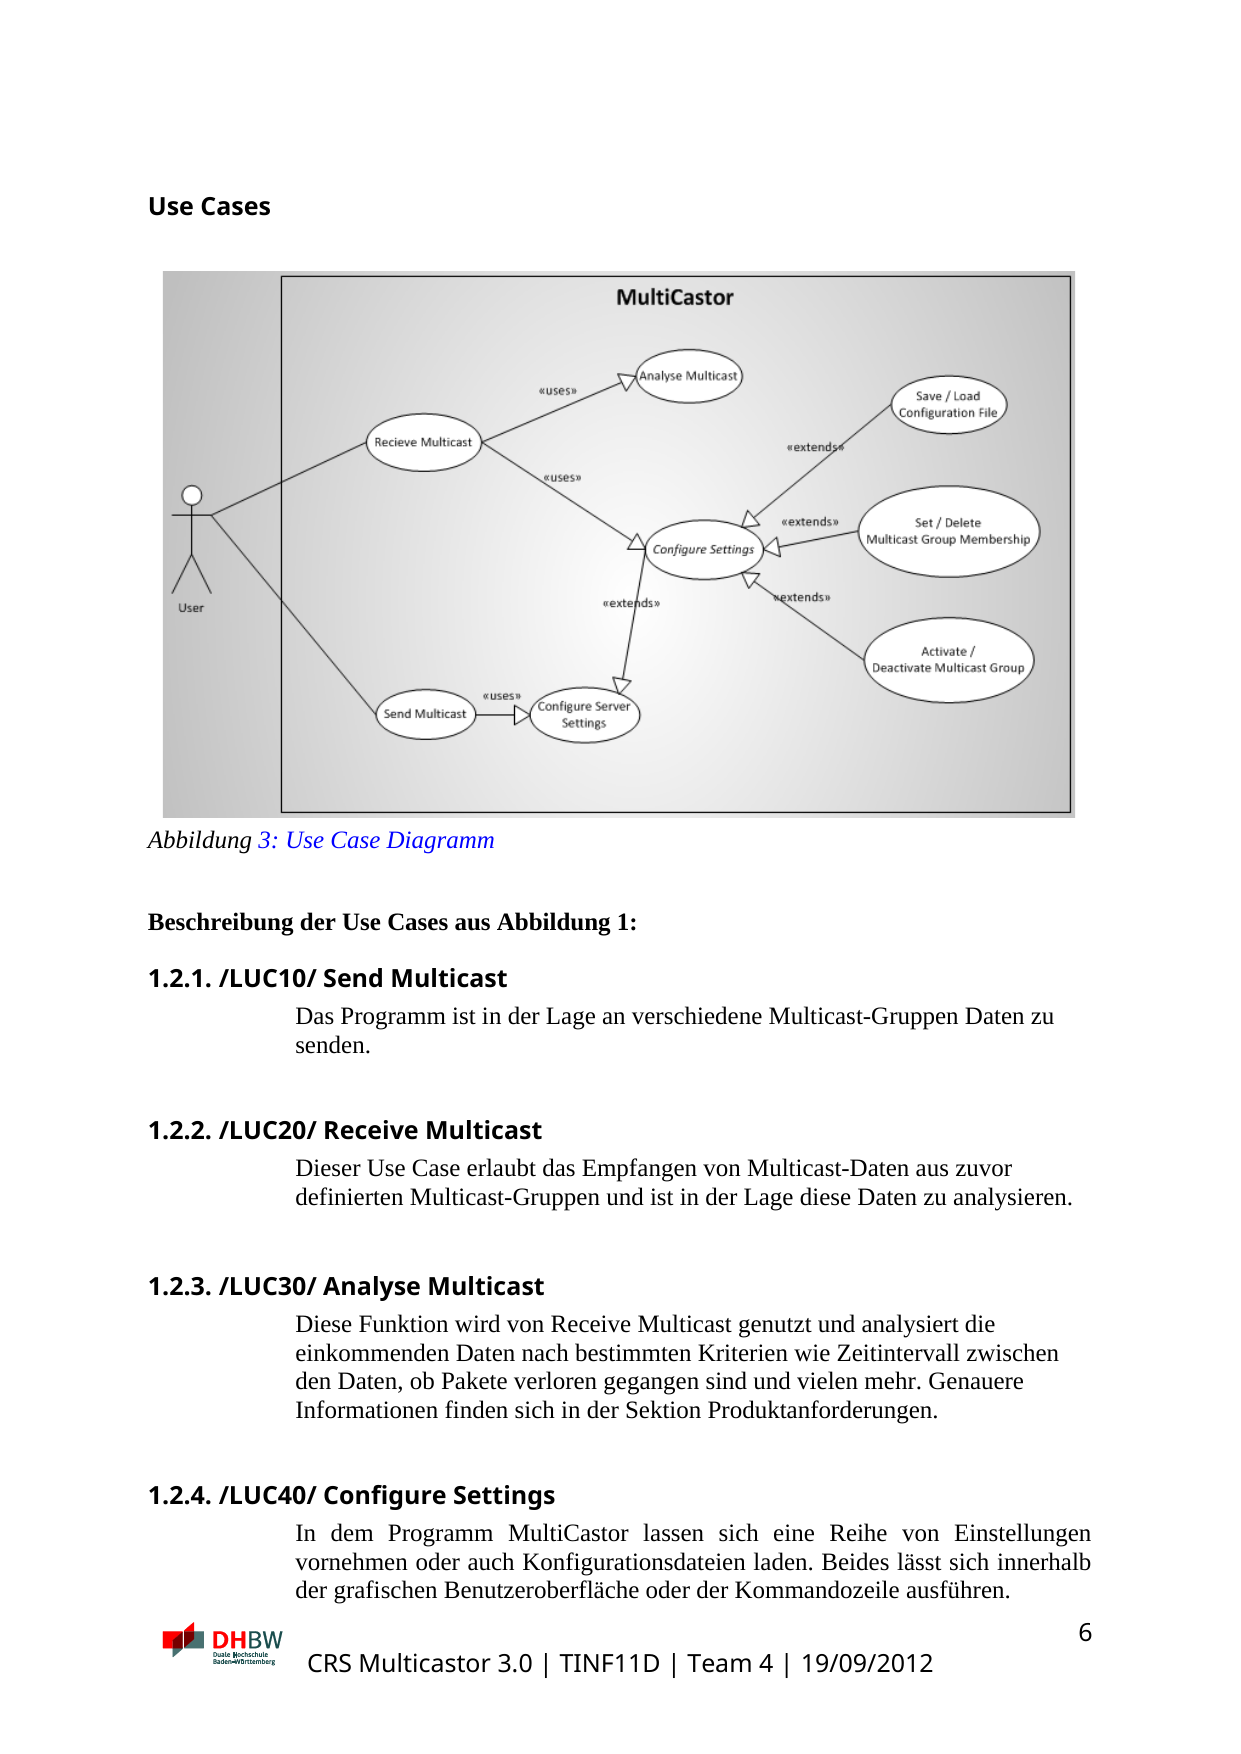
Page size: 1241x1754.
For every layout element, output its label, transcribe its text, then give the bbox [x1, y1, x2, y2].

text Dieser Use Case erlaubt das Empfangen von Multicast-Daten aus zuvor definierten Multicast-Gruppen und ist in der Lage diese Daten zu analysieren. [295, 1153, 1092, 1211]
picture [162, 271, 1075, 818]
subtitle /LUC10/ Send Multicast [148, 961, 1092, 995]
text In dem Programm MultiCastor lassen sich eine Reihe von Einstellungen vornehmen oder auch Konfigurationsdateien laden. Beides lässt sich innerhalb der grafischen Benutzeroberfläche oder der Kommandozeile ausführen. [295, 1518, 1092, 1604]
text Diese Funktion wird von Receive Multicast genutzt und analysiert die einkommenden Daten nach bestimmten Kriterien wie Zeitintervall zwischen den Daten, ob Pakete verloren gegangen sind und vielen mehr. Genauere Informationen finden sich in der Sektion Produktanforderungen. [295, 1309, 1092, 1424]
subtitle /LUC20/ Receive Multicast [148, 1113, 1092, 1147]
text Beschreibung der Use Cases aus Abbildung 1: [148, 907, 1092, 936]
text Abbildung 3: Use Case Diagramm [148, 264, 1092, 854]
text Das Programm ist in der Lage an verschiedene Multicast-Gruppen Daten zu senden. [295, 1001, 1092, 1059]
subtitle /LUC30/ Analyse Multicast [148, 1268, 1092, 1303]
text Use Cases [148, 189, 1092, 223]
subtitle /LUC40/ Configure Settings [148, 1478, 1092, 1512]
